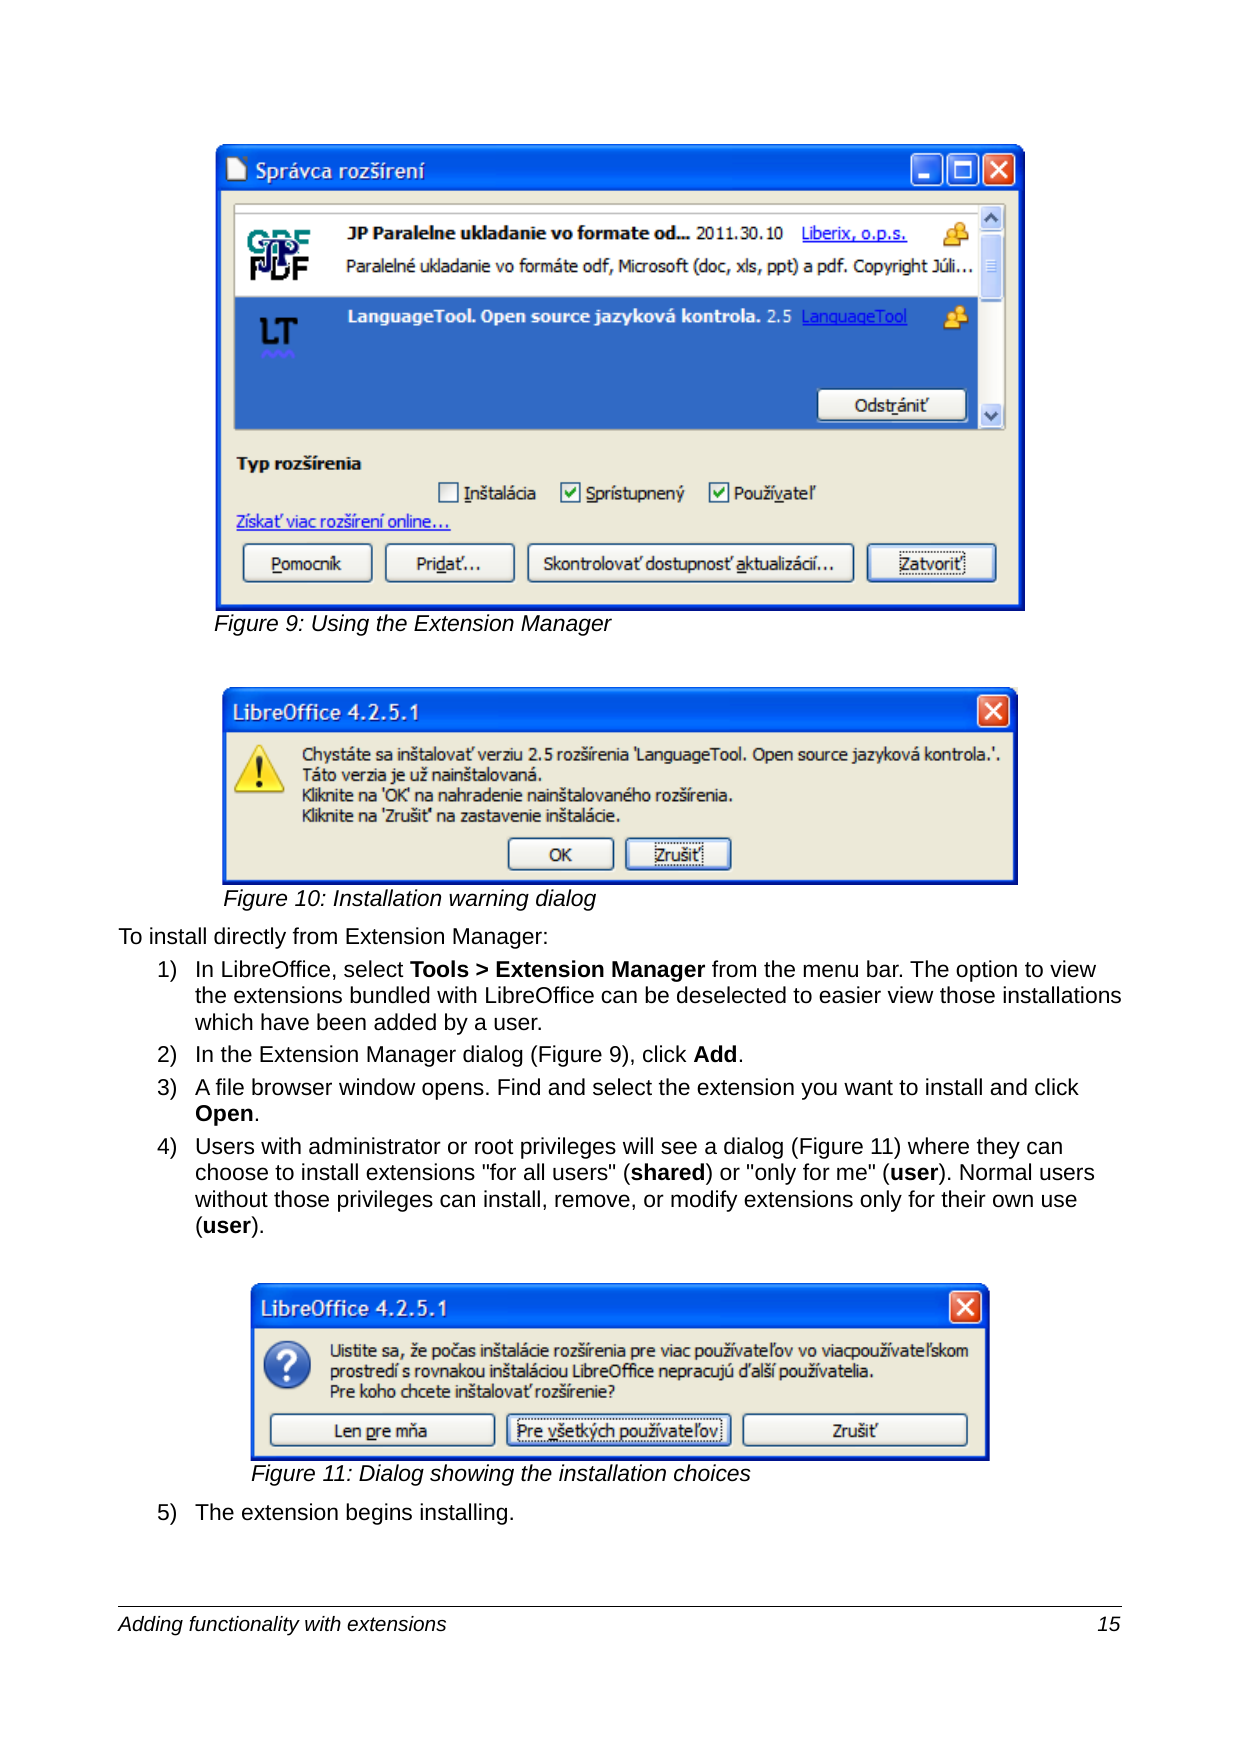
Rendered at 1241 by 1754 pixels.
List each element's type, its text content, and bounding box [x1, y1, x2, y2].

list The extension begins installing. [177, 1499, 1122, 1525]
list To install directly from Extension Manager: [118, 923, 1122, 950]
list In LibreOffice, select Tools > Extension Manager from the menu bar. The option to view the extensions bundled with LibreOffice can be deselected to easier view those installations which have been added by a user. [177, 956, 1122, 1035]
picture [222, 687, 1018, 885]
text Figure 11: Dialog showing the installation choices [251, 1461, 989, 1486]
text Figure 10: Installation warning dialog [223, 885, 1017, 911]
picture [250, 1283, 990, 1461]
list A file browser window opens. Find and select the extension you want to install and click Open. [177, 1074, 1122, 1127]
list Users with administrator or root privileges will see a dialog (Figure 11) where they can choose to install extensions "for all users" (shared) or "only for me" (user). Normal users without those privileges can install, remove, or modify extensions only for their own use (user). [177, 1133, 1122, 1238]
list In the Extension Manager dialog (Figure 9), click Add. [177, 1041, 1122, 1068]
picture [215, 144, 1025, 611]
text Figure 9: Using the Extension Manager [214, 151, 1026, 636]
